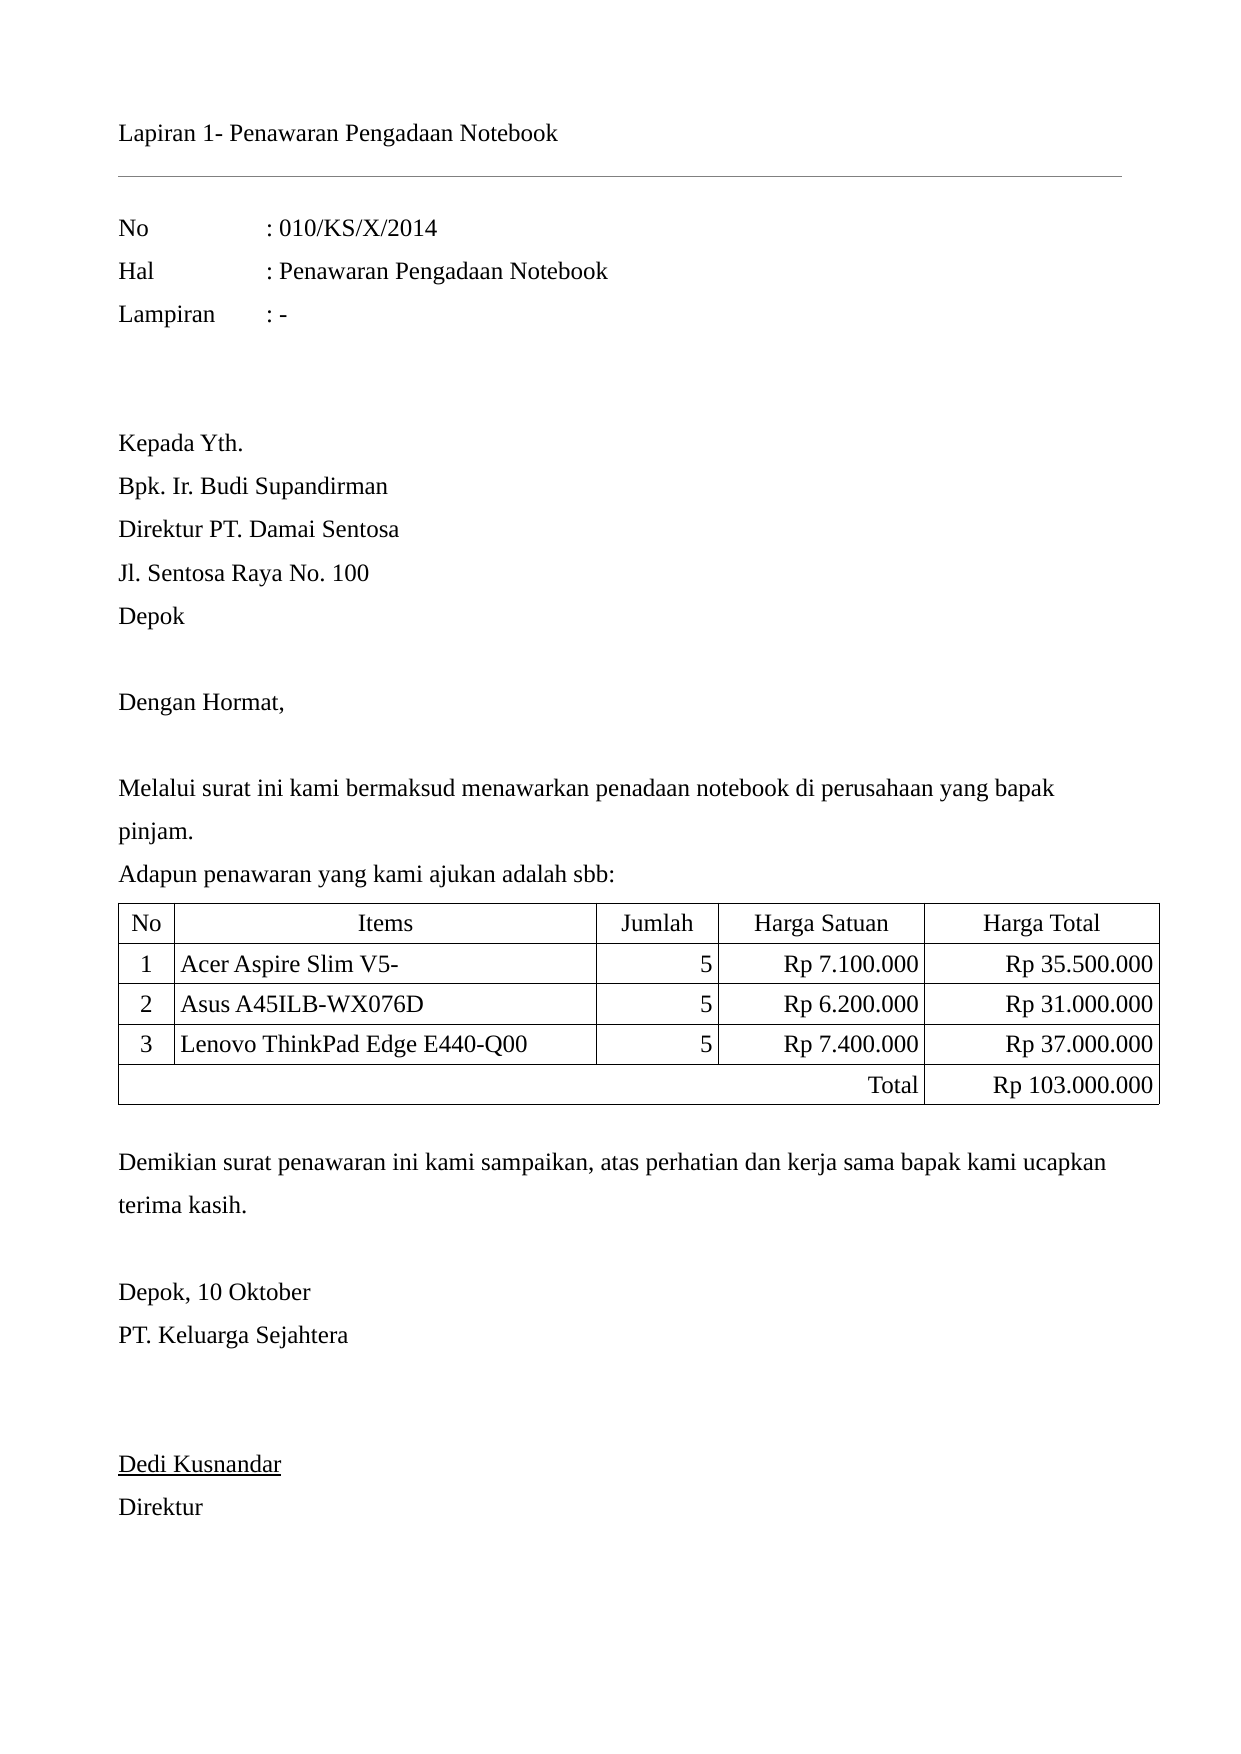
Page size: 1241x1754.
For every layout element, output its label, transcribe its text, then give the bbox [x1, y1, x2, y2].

text Demikian surat penawaran ini kami sampaikan, atas perhatian dan kerja sama bapak kami ucapkan terima kasih. [118, 1147, 1122, 1219]
table_header Items [175, 904, 596, 943]
text Dedi Kusnandar [118, 1449, 1122, 1478]
text Hal : Penawaran Pengadaan Notebook [118, 256, 1122, 284]
text Direktur [118, 1492, 1122, 1521]
table_cell Lenovo ThinkPad Edge E440-Q00 [175, 1025, 596, 1064]
table_header Harga Satuan [719, 904, 924, 943]
table_cell Acer Aspire Slim V5- [175, 944, 596, 983]
table_cell 5 [597, 984, 718, 1023]
table_header Jumlah [597, 904, 718, 943]
table_cell Rp 31.000.000 [925, 984, 1159, 1023]
table_cell Rp 7.100.000 [719, 944, 924, 983]
table_cell Rp 103.000.000 [925, 1065, 1159, 1104]
text Depok [118, 601, 1122, 629]
text Kepada Yth. [118, 428, 1122, 457]
text Jl. Sentosa Raya No. 100 [118, 558, 1122, 586]
table_header Harga Total [925, 904, 1159, 943]
table_cell 5 [597, 944, 718, 983]
table_cell 5 [597, 1025, 718, 1064]
table_cell 1 [119, 944, 174, 983]
text Direktur PT. Damai Sentosa [118, 514, 1122, 543]
text No : 010/KS/X/2014 [118, 213, 1122, 241]
table_cell 3 [119, 1025, 174, 1064]
table_header No [119, 904, 174, 943]
text Dengan Hormat, [118, 687, 1122, 716]
table_cell Total [119, 1065, 924, 1104]
text Depok, 10 Oktober [118, 1277, 1122, 1306]
text PT. Keluarga Sejahtera [118, 1320, 1122, 1349]
text Lapiran 1- Penawaran Pengadaan Notebook [118, 118, 1122, 147]
table_cell 2 [119, 984, 174, 1023]
text Lampiran : - [118, 299, 1122, 328]
text Melalui surat ini kami bermaksud menawarkan penadaan notebook di perusahaan yang bapak pinjam. [118, 773, 1122, 845]
text Adapun penawaran yang kami ajukan adalah sbb: [118, 859, 1122, 888]
table_cell Rp 7.400.000 [719, 1025, 924, 1064]
text Bpk. Ir. Budi Supandirman [118, 471, 1122, 500]
table_cell Rp 6.200.000 [719, 984, 924, 1023]
table_cell Rp 37.000.000 [925, 1025, 1159, 1064]
table_cell Rp 35.500.000 [925, 944, 1159, 983]
table_cell Asus A45ILB-WX076D [175, 984, 596, 1023]
